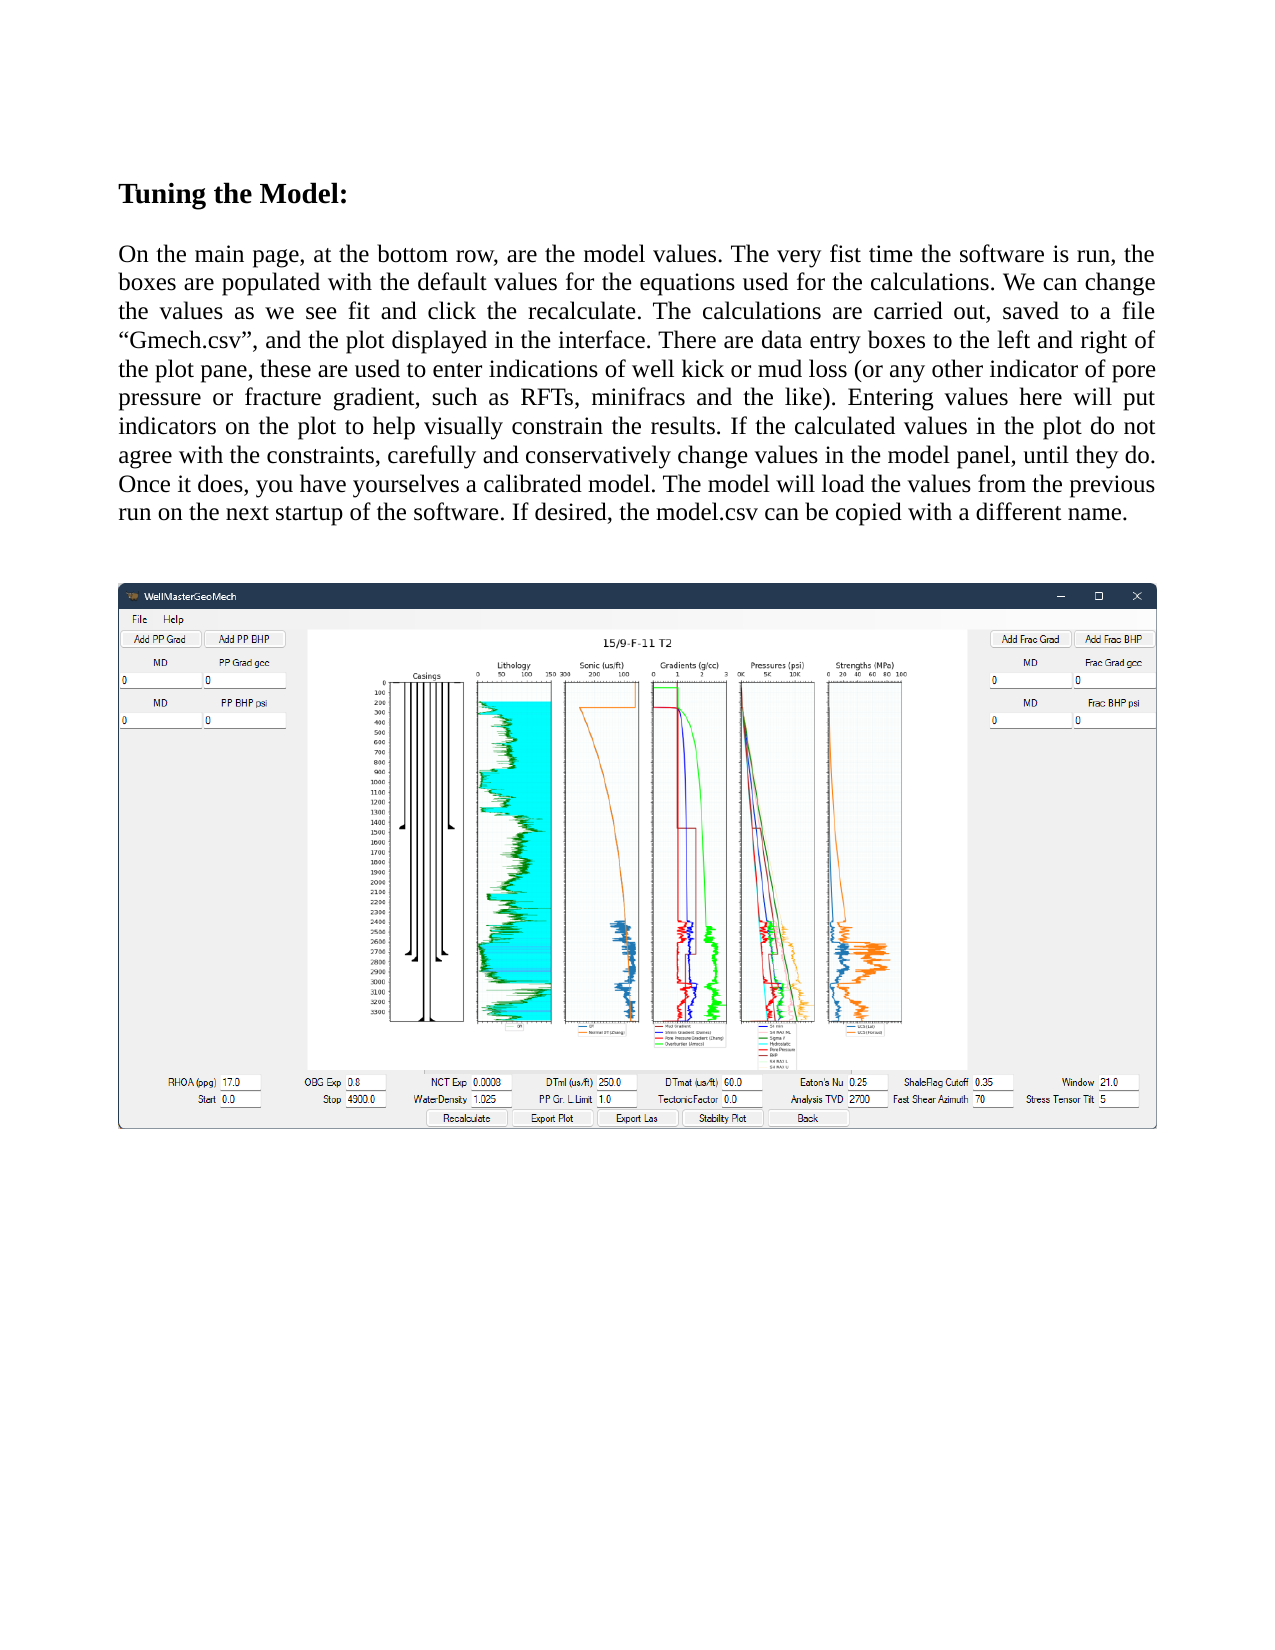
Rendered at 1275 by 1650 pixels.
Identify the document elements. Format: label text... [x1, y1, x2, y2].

picture [118, 583, 1157, 1129]
text On the main page, at the bottom row, are the model values. The very fist time the software is run, the boxes are populated with the default values for the equations used for the calculations. We can change the values as we see fit and click the recalculate. The calculations are carried out, saved to a file “Gmech.csv”, and the plot displayed in the interface. There are data entry boxes to the left and right of the plot pane, these are used to enter indications of well kick or mud loss (or any other indicator of pore pressure or fracture gradient, such as RFTs, minifracs and the like). Entering values here will put indicators on the plot to help visually constrain the results. If the calculated values in the plot do not agree with the constraints, carefully and conservatively change values in the model panel, until they do. Once it does, you have yourselves a calibrated model. The model will load the values from the previous run on the next startup of the software. If desired, the model.csv can be copied with a different name. [118, 239, 1157, 526]
text Tuning the Model: [118, 176, 1157, 210]
